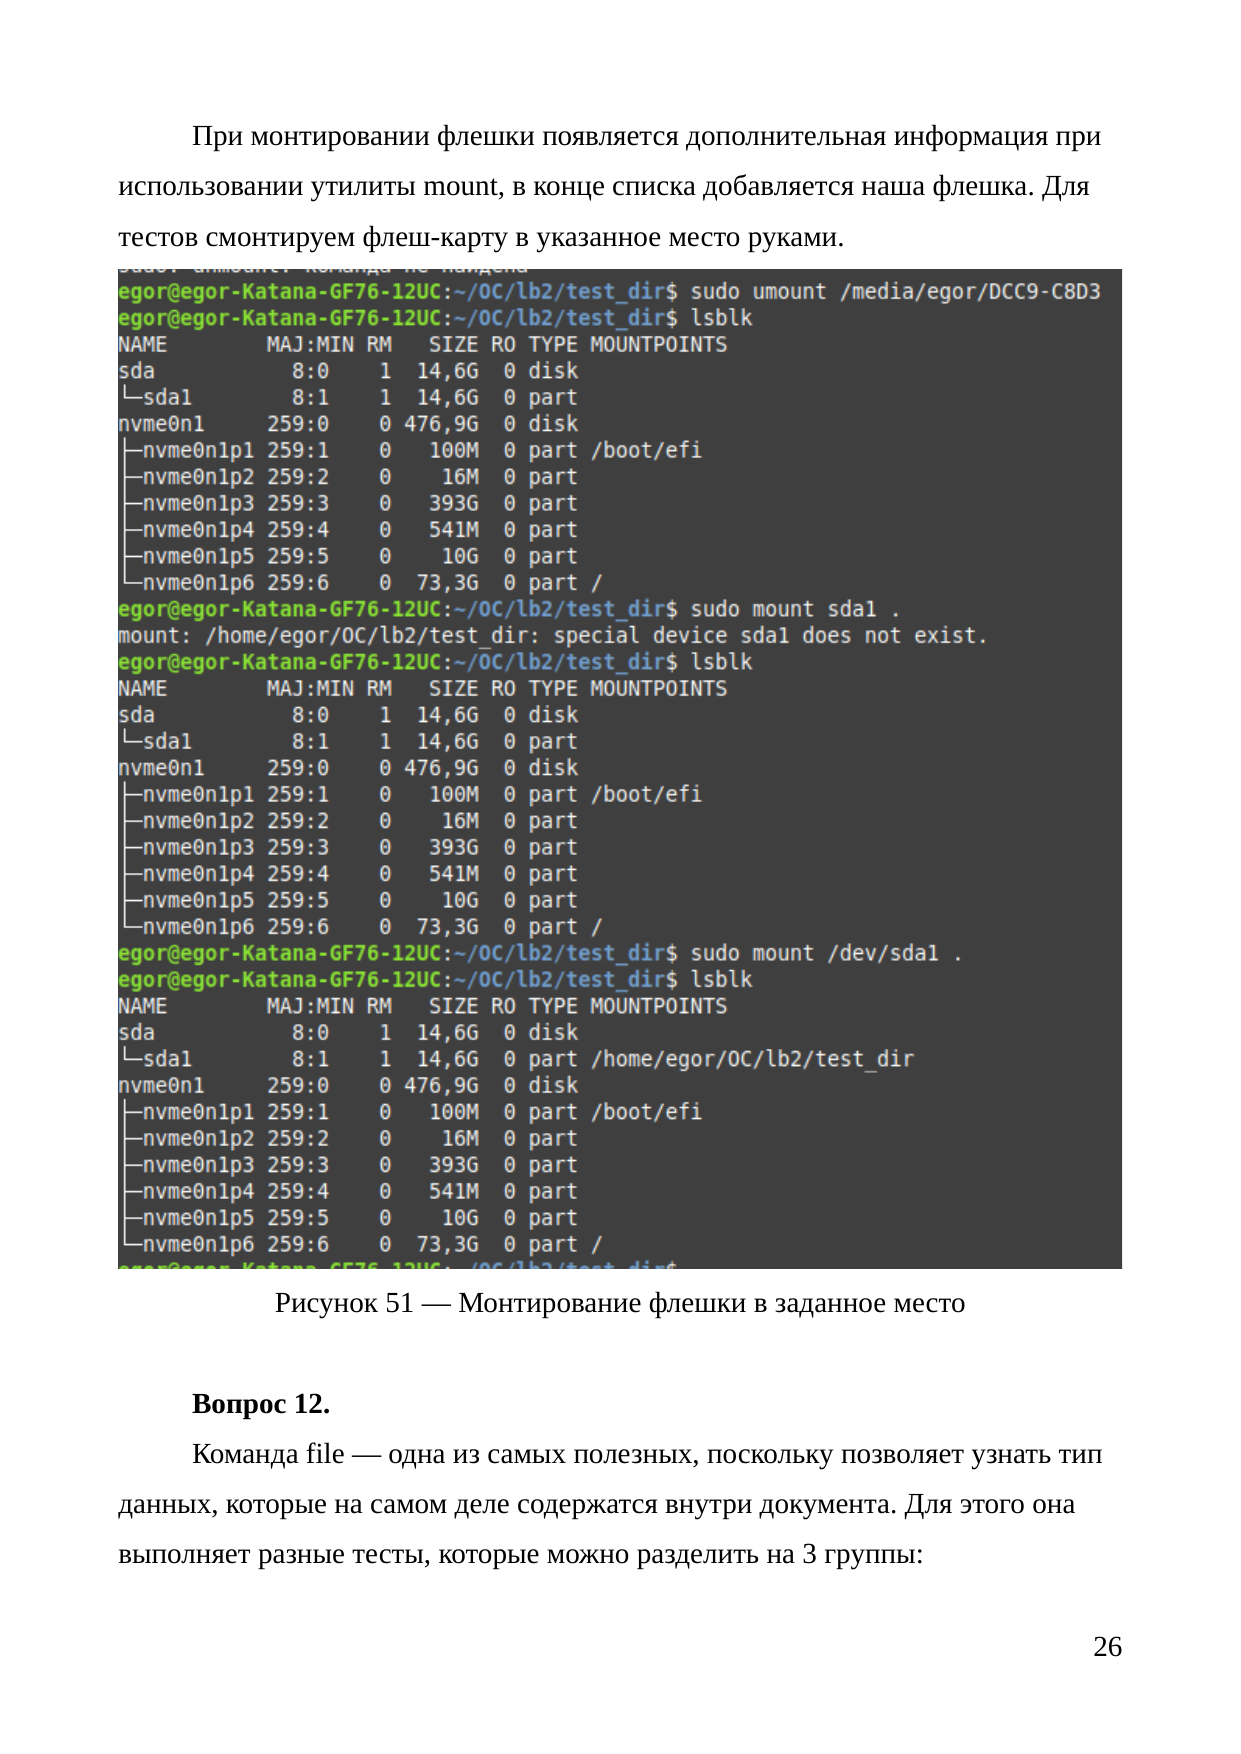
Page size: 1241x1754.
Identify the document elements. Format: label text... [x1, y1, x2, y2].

subtitle Рисунок 51 — Монтирование флешки в заданное место [118, 1269, 1122, 1319]
subtitle Вопрос 12. [118, 1386, 1122, 1419]
picture [118, 269, 1123, 1269]
subtitle Команда file — одна из самых полезных, поскольку позволяет узнать тип данных, которые на самом деле содержатся внутри документа. Для этого она выполняет разные тесты, которые можно разделить на 3 группы: [118, 1436, 1122, 1570]
subtitle При монтировании флешки появляется дополнительная информация при использовании утилиты mount, в конце списка добавляется наша флешка. Для тестов смонтируем флеш-карту в указанное место руками. [118, 118, 1122, 252]
